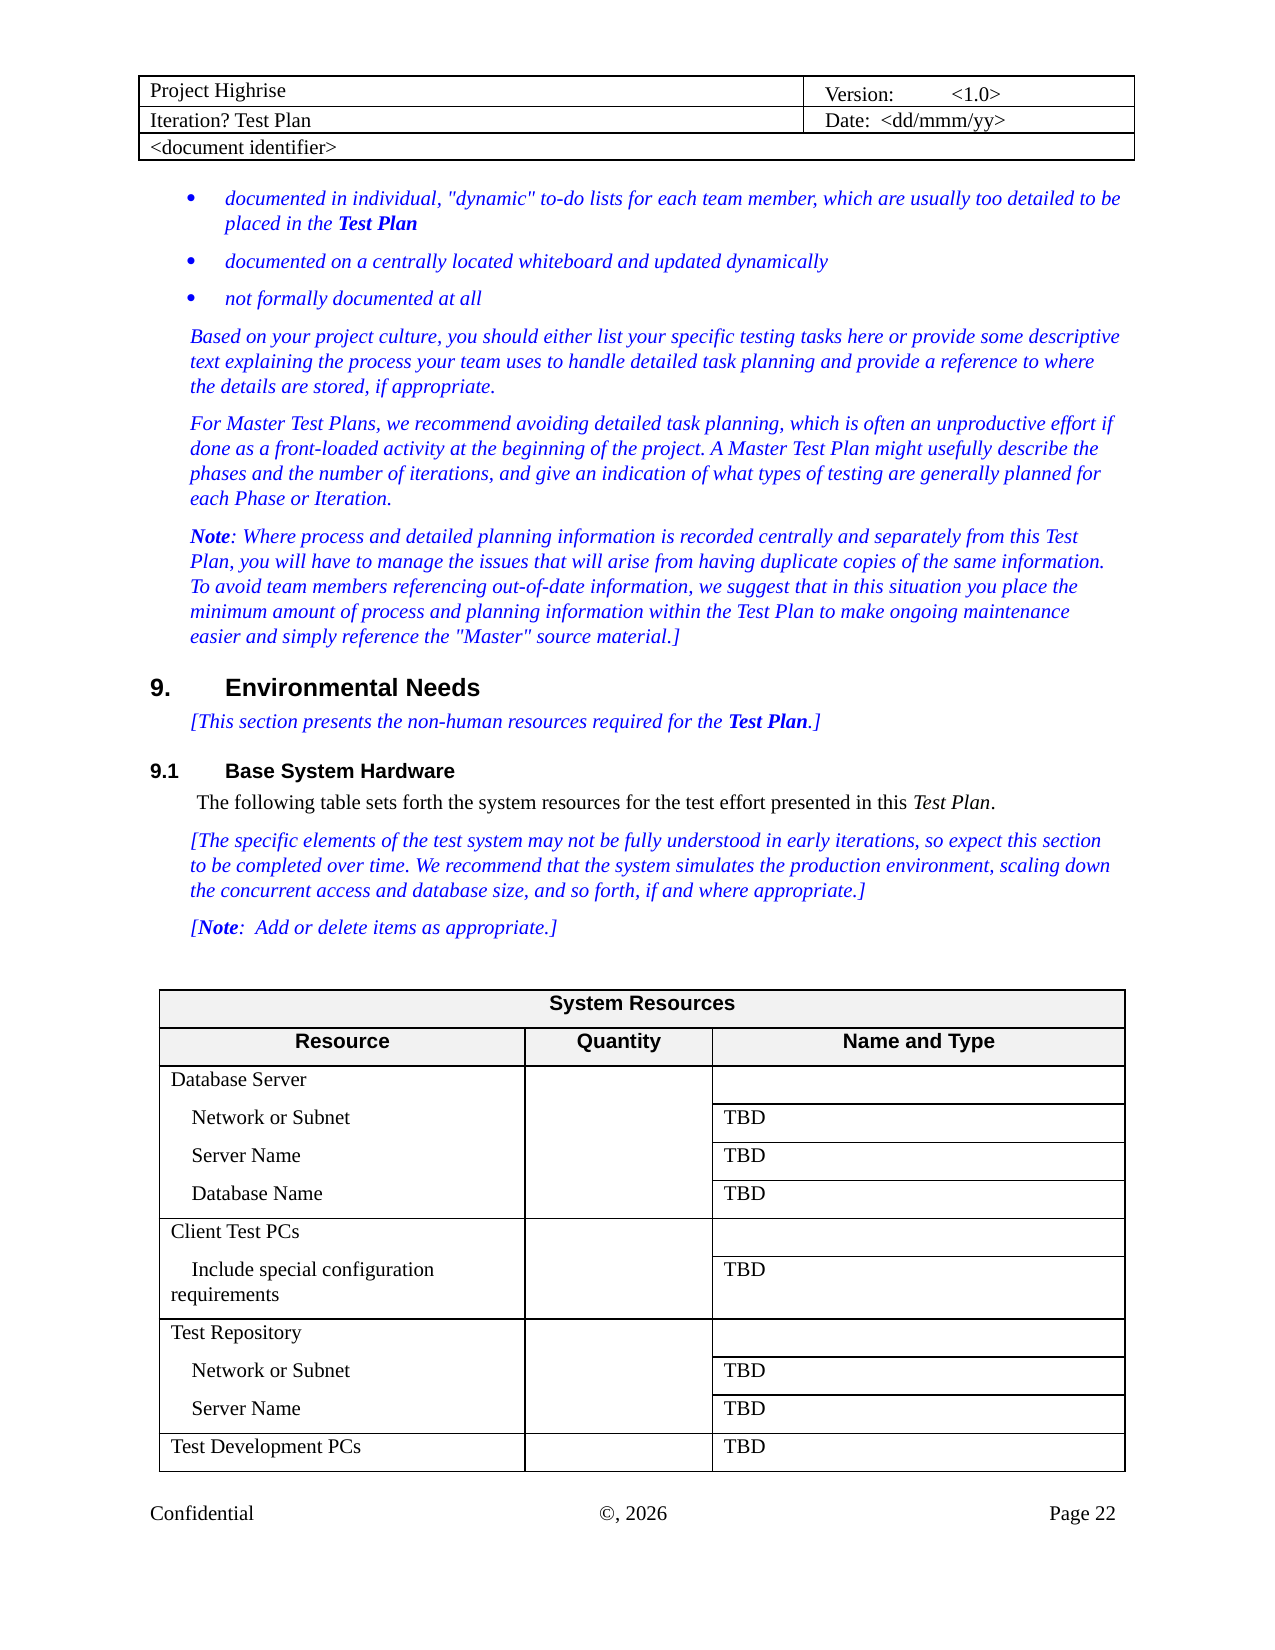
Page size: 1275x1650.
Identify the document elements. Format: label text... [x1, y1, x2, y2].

text For Master Test Plans, we recommend avoiding detailed task planning, which is often an unproductive effort if done as a front-loaded activity at the beginning of the project. A Master Test Plan might usefully describe the phases and the number of iterations, and give an indication of what types of testing are generally planned for each Phase or Iteration. [190, 410, 1125, 510]
text The following table sets forth the system resources for the test effort presented in this Test Plan. [150, 789, 1125, 814]
text Note: Where process and detailed planning information is recorded centrally and separately from this Test Plan, you will have to manage the issues that will arise from having duplicate copies of the same information. To avoid team members referencing out-of-date information, we suggest that in this situation you place the minimum amount of process and planning information within the Test Plan to make ongoing maintenance easier and simply reference the "Master" source material.] [190, 523, 1125, 648]
table_cell [526, 1141, 712, 1179]
table_cell [526, 1067, 712, 1103]
table_cell [526, 1103, 712, 1141]
table_cell TBD [713, 1143, 1124, 1179]
table_cell [526, 1356, 712, 1394]
table_cell Test Development PCs [160, 1434, 524, 1471]
table_header System Resources [160, 991, 1124, 1027]
table_cell —Server Name [160, 1141, 524, 1179]
subtitle Environmental Needs [150, 673, 1125, 702]
table_cell Test Repository [160, 1320, 524, 1356]
table_cell TBD [713, 1358, 1124, 1394]
table_cell [713, 1067, 1124, 1103]
table_cell —Database Name [160, 1180, 524, 1218]
table_cell Client Test PCs [160, 1219, 524, 1256]
table_cell [526, 1320, 712, 1356]
table_cell TBD [713, 1434, 1124, 1471]
table_cell [713, 1320, 1124, 1356]
table_cell TBD [713, 1396, 1124, 1432]
list documented on a centrally located whiteboard and updated dynamically [187, 248, 1125, 273]
table_cell [526, 1394, 712, 1432]
text [Note: Add or delete items as appropriate.] [190, 914, 1125, 939]
table_cell Name and Type [713, 1029, 1124, 1065]
table_cell Quantity [526, 1029, 712, 1065]
table_cell [526, 1256, 712, 1318]
table_cell TBD [713, 1181, 1124, 1218]
text [This section presents the non-human resources required for the Test Plan.] [190, 708, 1125, 733]
list documented in individual, "dynamic" to-do lists for each team member, which are usually too detailed to be placed in the Test Plan [187, 185, 1125, 235]
table_cell —Network or Subnet [160, 1356, 524, 1394]
table_cell TBD [713, 1105, 1124, 1141]
table_cell [526, 1180, 712, 1218]
table_cell Resource [160, 1029, 524, 1065]
table_cell —Include special configuration requirements [160, 1256, 524, 1318]
table_cell —Network or Subnet [160, 1103, 524, 1141]
table_cell [526, 1219, 712, 1256]
list not formally documented at all [187, 285, 1125, 310]
text Based on your project culture, you should either list your specific testing tasks here or provide some descriptive text explaining the process your team uses to handle detailed task planning and provide a reference to where the details are stored, if appropriate. [190, 323, 1125, 398]
text [The specific elements of the test system may not be fully understood in early iterations, so expect this section to be completed over time. We recommend that the system simulates the production environment, scaling down the concurrent access and database size, and so forth, if and where appropriate.] [190, 827, 1125, 902]
table_cell [713, 1219, 1124, 1256]
table_cell TBD [713, 1257, 1124, 1318]
table_cell —Server Name [160, 1394, 524, 1432]
subtitle Base System Hardware [150, 758, 1125, 783]
table_cell [526, 1434, 712, 1471]
table_cell Database Server [160, 1067, 524, 1103]
